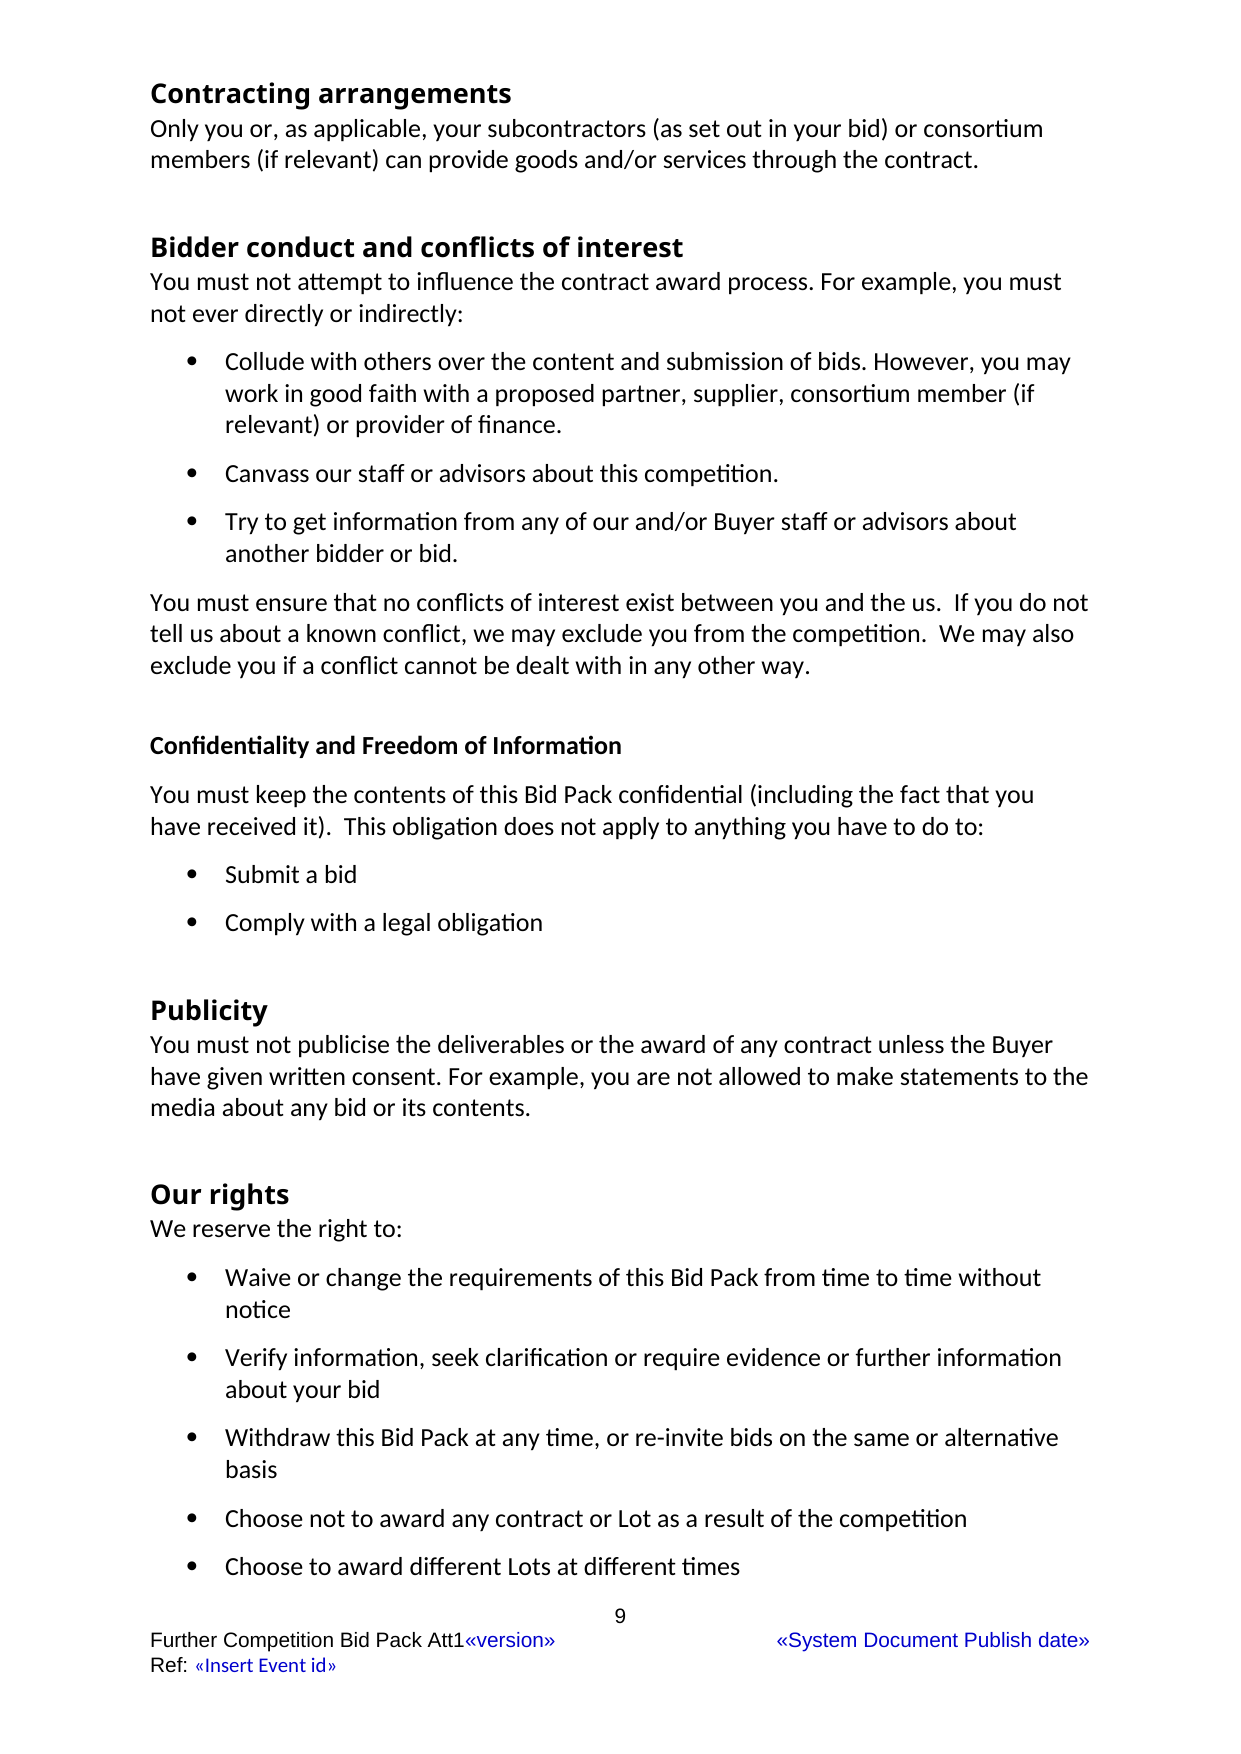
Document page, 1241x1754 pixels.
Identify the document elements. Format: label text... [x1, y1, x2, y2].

subtitle Contracting arrangements [150, 75, 1090, 112]
list Comply with a legal obligation [187, 907, 1090, 970]
list Choose not to award any contract or Lot as a result of the competition [187, 1502, 1090, 1533]
subtitle Bidder conduct and conflicts of interest [150, 228, 1090, 265]
text You must not publicise the deliverables or the award of any contract unless the Buyer have given written consent. For example, you are not allowed to make statements to the media about any bid or its contents. [150, 1028, 1090, 1155]
subtitle Our rights [150, 1176, 1090, 1213]
list Choose to award different Lots at different times [187, 1550, 1090, 1582]
list Collude with others over the content and submission of bids. However, you may work in good faith with a proposed partner, supplier, consortium member (if relevant) or provider of finance. [187, 345, 1090, 440]
text You must ensure that no conflicts of interest exist between you and the us. If you do not tell us about a known conflict, we may exclude you from the competition. We may also exclude you if a conflict cannot be dealt with in any other way. [150, 586, 1090, 713]
text You must not attempt to influence the contract award process. For example, you must not ever directly or indirectly: [150, 265, 1090, 328]
text Confidentiality and Freedom of Information [150, 729, 1090, 761]
list Canvass our staff or advisors about this competition. [187, 457, 1090, 489]
list Withdraw this Bid Pack at any time, or re-invite bids on the same or alternative basis [187, 1421, 1090, 1485]
list Submit a bid [187, 858, 1090, 890]
list Verify information, seek clarification or require evidence or further information about your bid [187, 1341, 1090, 1405]
list Try to get information from any of our and/or Buyer staff or advisors about another bidder or bid. [187, 506, 1090, 569]
list Waive or change the requirements of this Bid Pack from time to time without notice [187, 1261, 1090, 1324]
text We reserve the right to: [150, 1213, 1090, 1244]
text You must keep the contents of this Bid Pack confidential (including the fact that you have received it). This obligation does not apply to anything you have to do to: [150, 778, 1090, 841]
text Only you or, as applicable, your subcontractors (as set out in your bid) or consortium members (if relevant) can provide goods and/or services through the contract. [150, 112, 1090, 207]
subtitle Publicity [150, 991, 1090, 1028]
